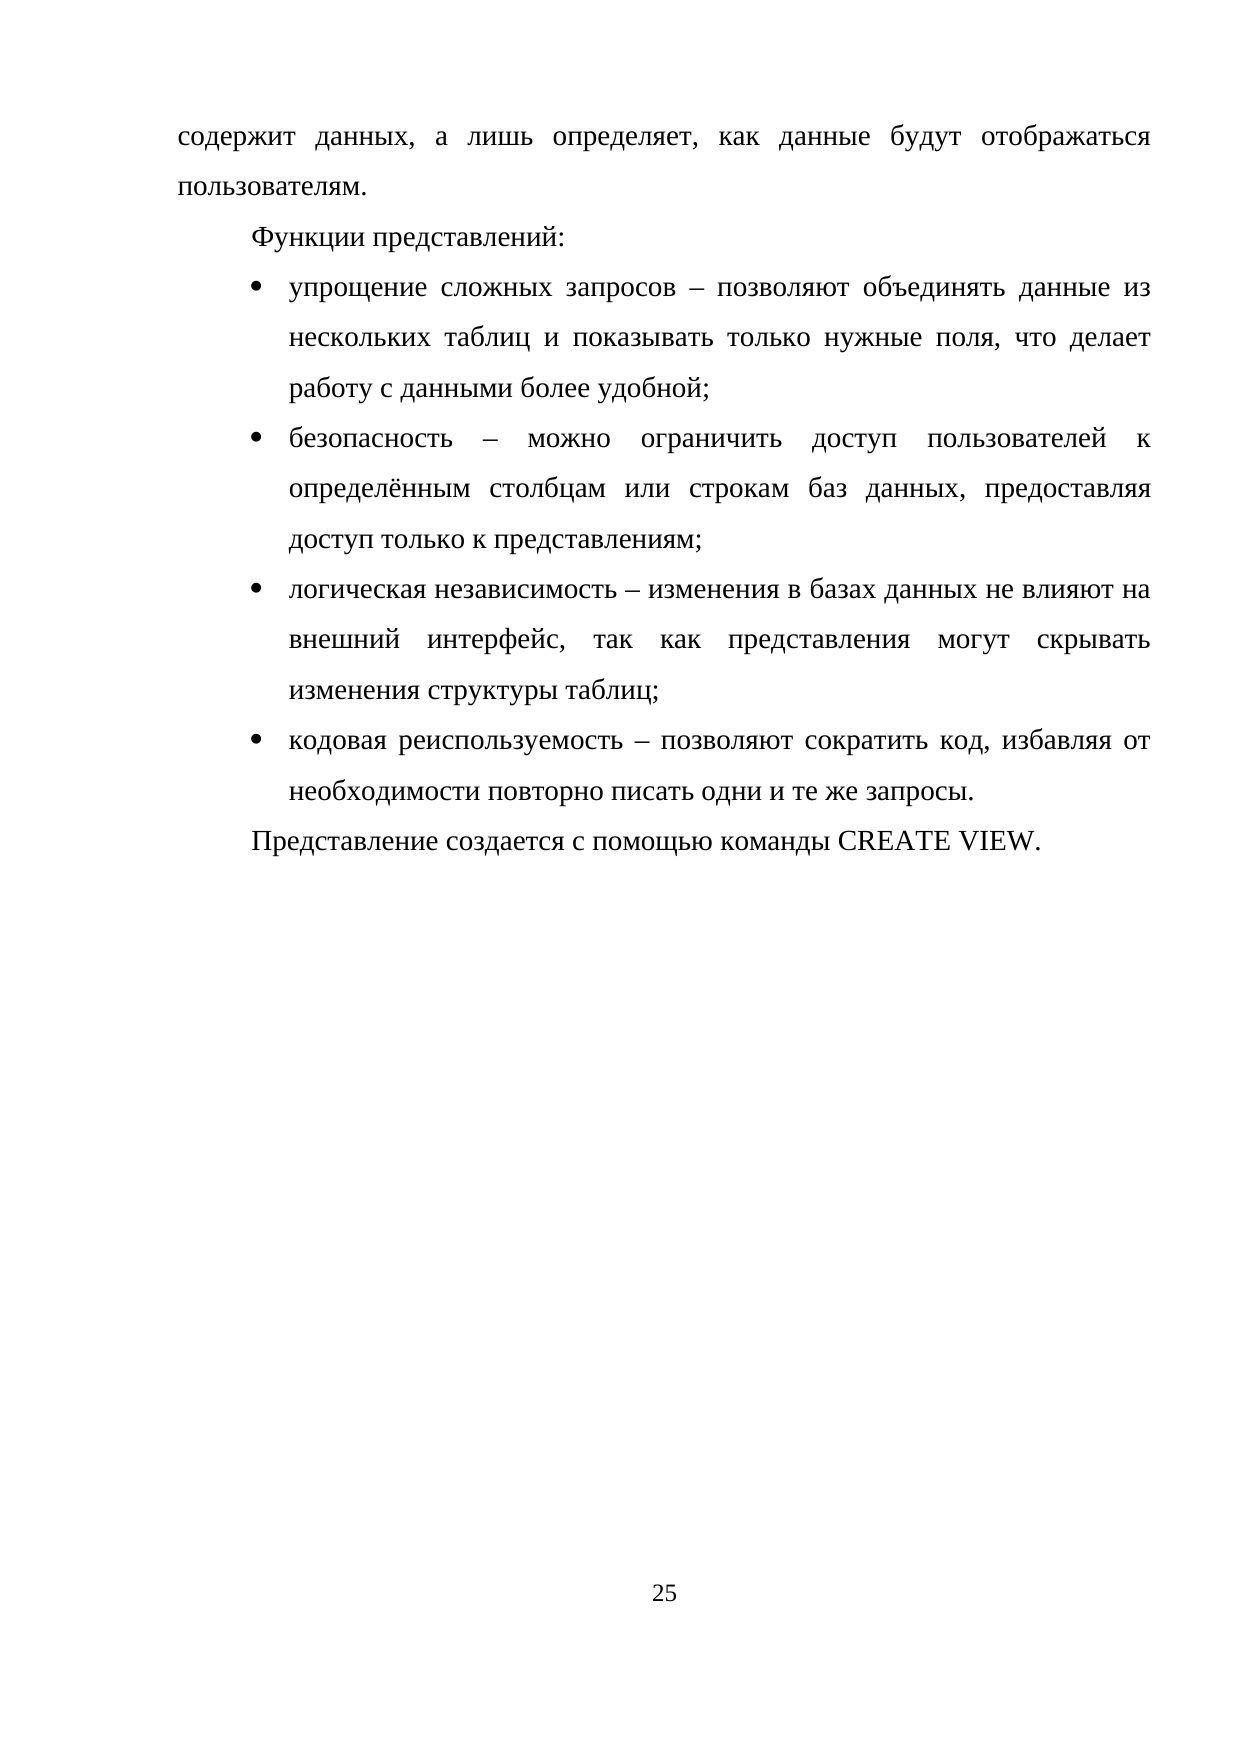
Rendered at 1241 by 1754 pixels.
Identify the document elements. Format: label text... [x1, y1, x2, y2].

list логическая независимость – изменения в базах данных не влияют на внешний интерфейс, так как представления могут скрывать изменения структуры таблиц; [251, 571, 1152, 705]
list кодовая реиспользуемость – позволяют сократить код, избавляя от необходимости повторно писать одни и те же запросы. [251, 722, 1152, 806]
list упрощение сложных запросов – позволяют объединять данные из нескольких таблиц и показывать только нужные поля, что делает работу с данными более удобной; [251, 269, 1152, 403]
list безопасность – можно ограничить доступ пользователей к определённым столбцам или строкам баз данных, предоставляя доступ только к представлениям; [251, 420, 1152, 554]
text содержит данных, а лишь определяет, как данные будут отображаться пользователям. [177, 118, 1152, 202]
text Функции представлений: [177, 219, 1152, 252]
text Представление создается с помощью команды CREATE VIEW. [177, 823, 1152, 856]
